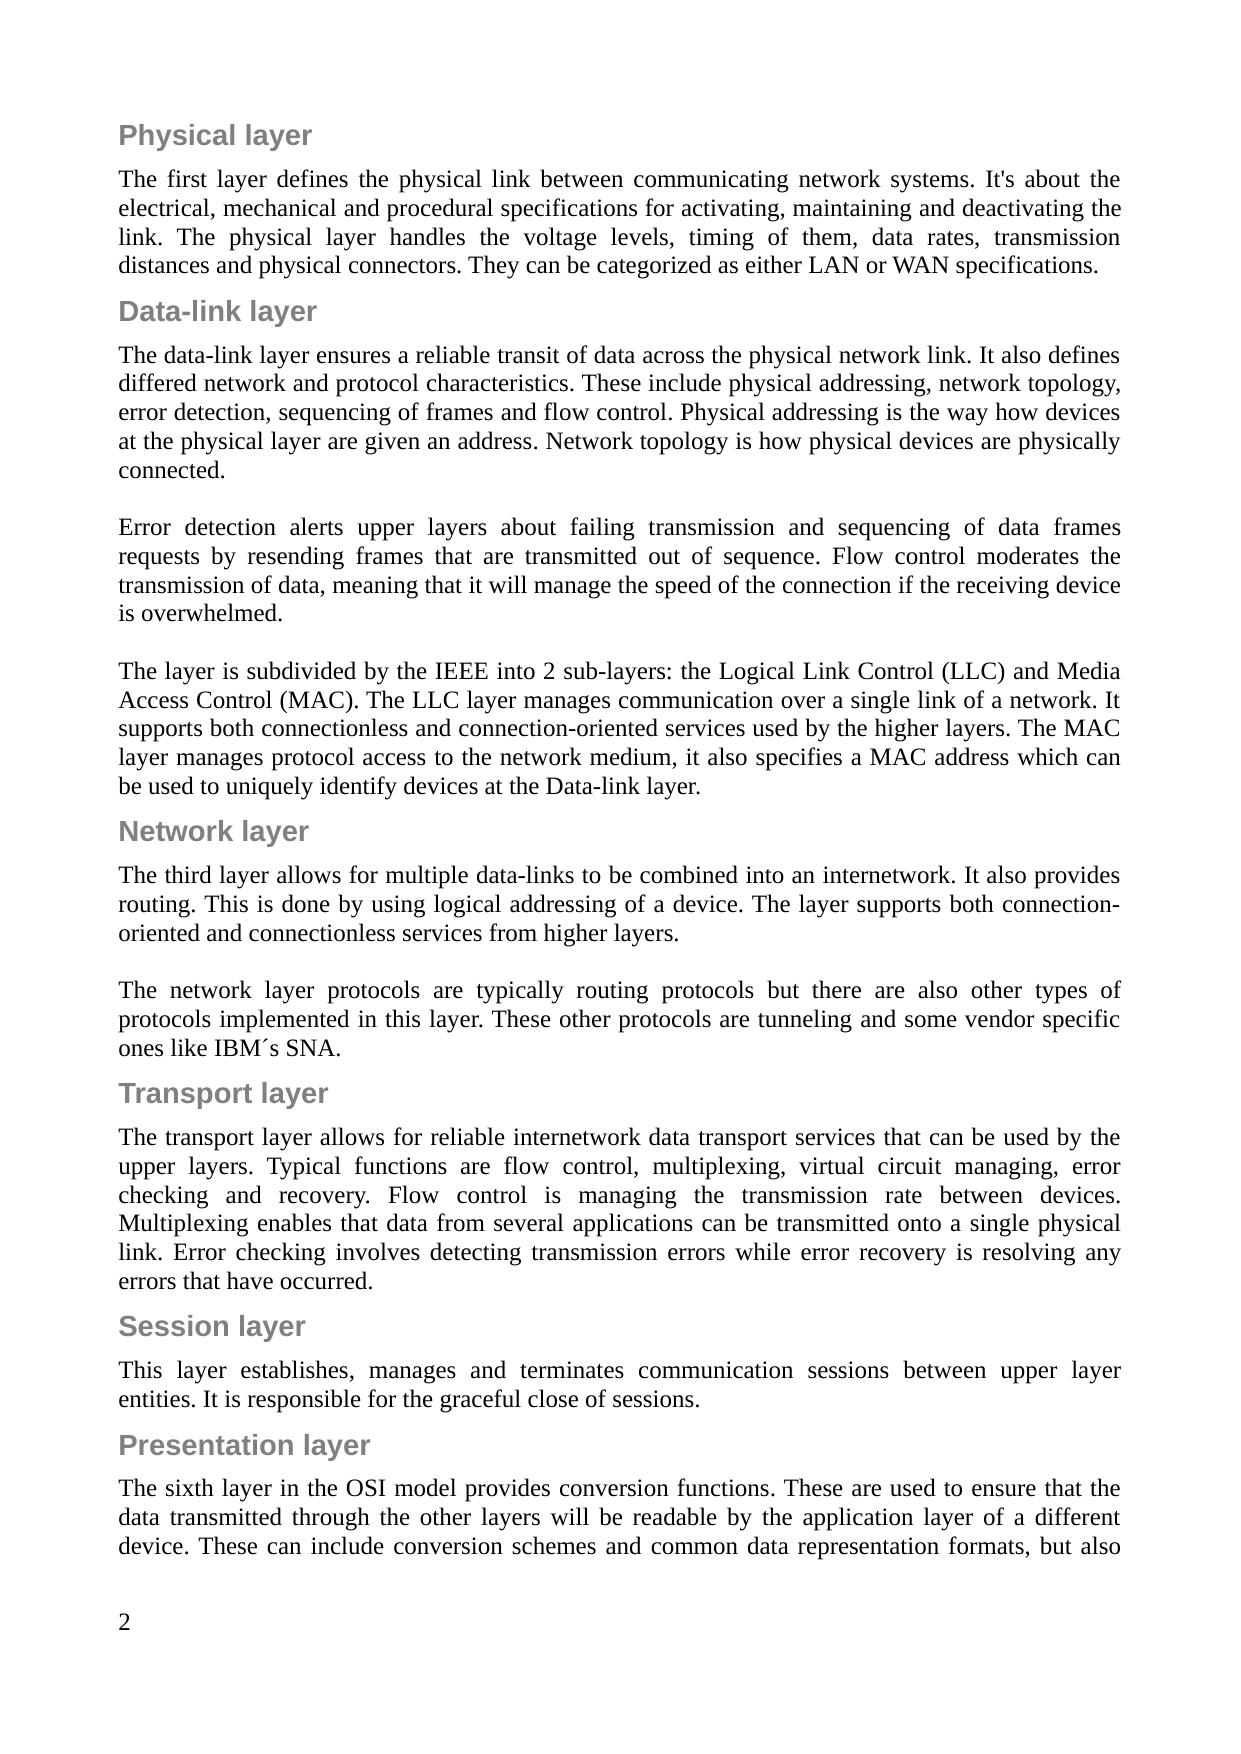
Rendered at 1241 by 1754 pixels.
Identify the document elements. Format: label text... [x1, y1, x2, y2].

subtitle Data-link layer [118, 294, 1122, 327]
text The transport layer allows for reliable internetwork data transport services that can be used by the upper layers. Typical functions are flow control, multiplexing, virtual circuit managing, error checking and recovery. Flow control is managing the transmission rate between devices. Multiplexing enables that data from several applications can be transmitted onto a single physical link. Error checking involves detecting transmission errors while error recovery is resolving any errors that have occurred. [118, 1122, 1122, 1295]
text This layer establishes, manages and terminates communication sessions between upper layer entities. It is responsible for the graceful close of sessions. [118, 1355, 1122, 1413]
text The third layer allows for multiple data-links to be combined into an internetwork. It also provides routing. This is done by using logical addressing of a device. The layer supports both connection-oriented and connectionless services from higher layers. [118, 860, 1122, 947]
subtitle Network layer [118, 814, 1122, 848]
subtitle Session layer [118, 1309, 1122, 1343]
subtitle Transport layer [118, 1076, 1122, 1110]
text Error detection alerts upper layers about failing transmission and sequencing of data frames requests by resending frames that are transmitted out of sequence. Flow control moderates the transmission of data, meaning that it will manage the speed of the connection if the receiving device is overwhelmed. [118, 512, 1122, 627]
text The first layer defines the physical link between communicating network systems. It's about the electrical, mechanical and procedural specifications for activating, maintaining and deactivating the link. The physical layer handles the voltage levels, timing of them, data rates, transmission distances and physical connectors. They can be categorized as either LAN or WAN specifications. [118, 164, 1122, 279]
text The data-link layer ensures a reliable transit of data across the physical network link. It also defines differed network and protocol characteristics. These include physical addressing, network topology, error detection, sequencing of frames and flow control. Physical addressing is the way how devices at the physical layer are given an address. Network topology is how physical devices are physically connected. [118, 340, 1122, 483]
text The layer is subdivided by the IEEE into 2 sub-layers: the Logical Link Control (LLC) and Media Access Control (MAC). The LLC layer manages communication over a single link of a network. It supports both connectionless and connection-oriented services used by the higher layers. The MAC layer manages protocol access to the network medium, it also specifies a MAC address which can be used to uniquely identify devices at the Data-link layer. [118, 656, 1122, 800]
text The sixth layer in the OSI model provides conversion functions. These are used to ensure that the data transmitted through the other layers will be readable by the application layer of a different device. These can include conversion schemes and common data representation formats, but also [118, 1473, 1122, 1560]
subtitle Physical layer [118, 118, 1122, 152]
subtitle Presentation layer [118, 1427, 1122, 1461]
text The network layer protocols are typically routing protocols but there are also other types of protocols implemented in this layer. These other protocols are tunneling and some vendor specific ones like IBM´s SNA. [118, 975, 1122, 1062]
